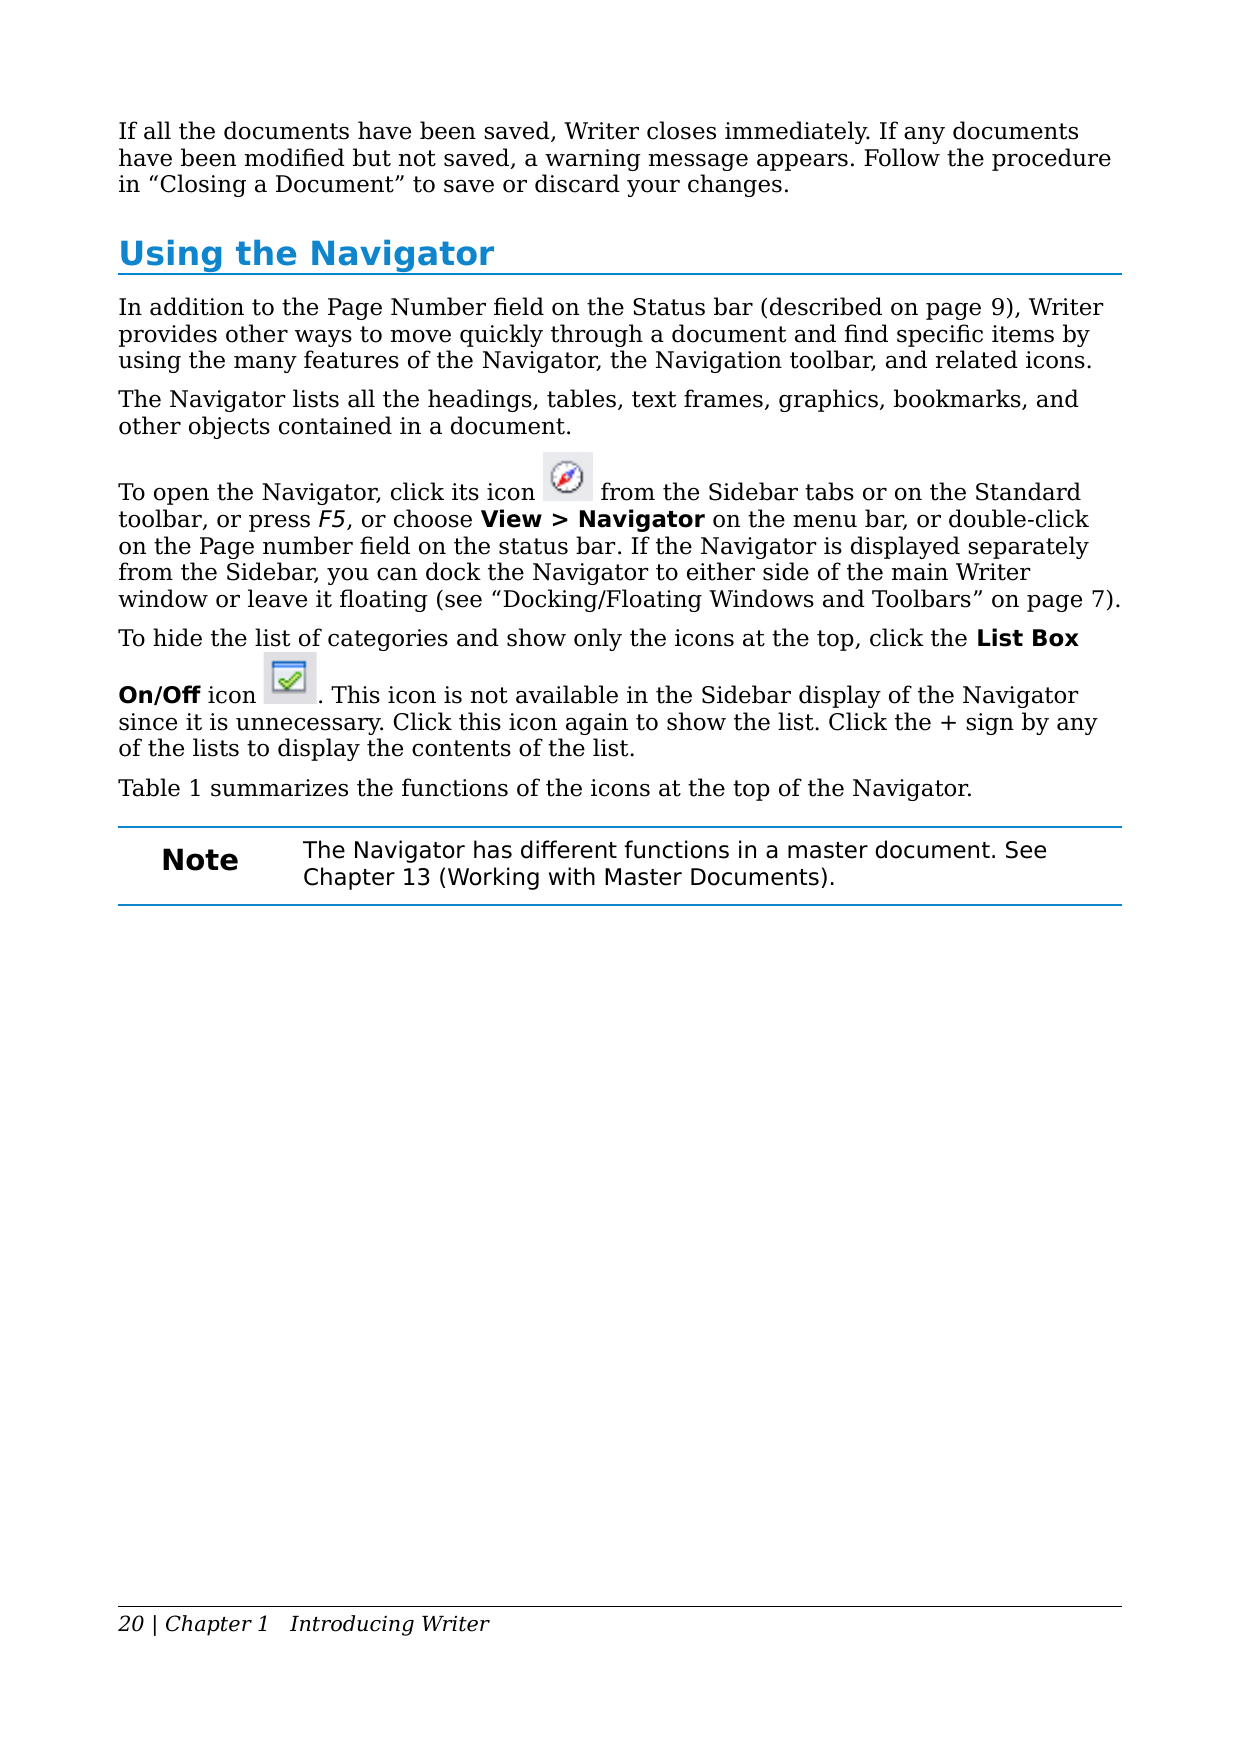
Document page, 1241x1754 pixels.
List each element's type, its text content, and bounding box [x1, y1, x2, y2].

picture [263, 652, 317, 704]
text Table 1 summarizes the functions of the icons at the top of the Navigator. [118, 775, 1122, 801]
subtitle Using the Navigator [118, 234, 1122, 273]
text The Navigator lists all the headings, tables, text frames, graphics, bookmarks, and other objects contained in a document. [118, 387, 1122, 440]
text To hide the list of categories and show only the icons at the top, click the List Box On/Off icon . This icon is not available in the Sidebar display of the Navigator since it is unnecessary. Click this icon again to show the list. Click the + sign by any of the lists to display the contents of the list. [118, 625, 1122, 762]
table_header Note [118, 828, 281, 903]
text In addition to the Page Number field on the Status bar (described on page 9), Writer provides other ways to move quickly through a document and find specific items by using the many features of the Navigator, the Navigation toolbar, and related icons. [118, 294, 1122, 374]
table_header The Navigator has different functions in a master document. See Chapter 13 (Working with Master Documents). [281, 828, 1122, 903]
text If all the documents have been saved, Writer closes immediately. If any documents have been modified but not saved, a warning message appears. Follow the procedure in “Closing a Document” to save or discard your changes. [118, 118, 1122, 198]
text To open the Navigator, click its icon from the Sidebar tabs or on the Standard toolbar, or press F5, or choose View > Navigator on the menu bar, or double-click on the Page number field on the status bar. If the Navigator is displayed separately from the Sidebar, you can dock the Navigator to either side of the main Writer window or leave it floating (see “Docking/Floating Windows and Toolbars” on page 7). [118, 452, 1122, 613]
picture [543, 452, 593, 501]
